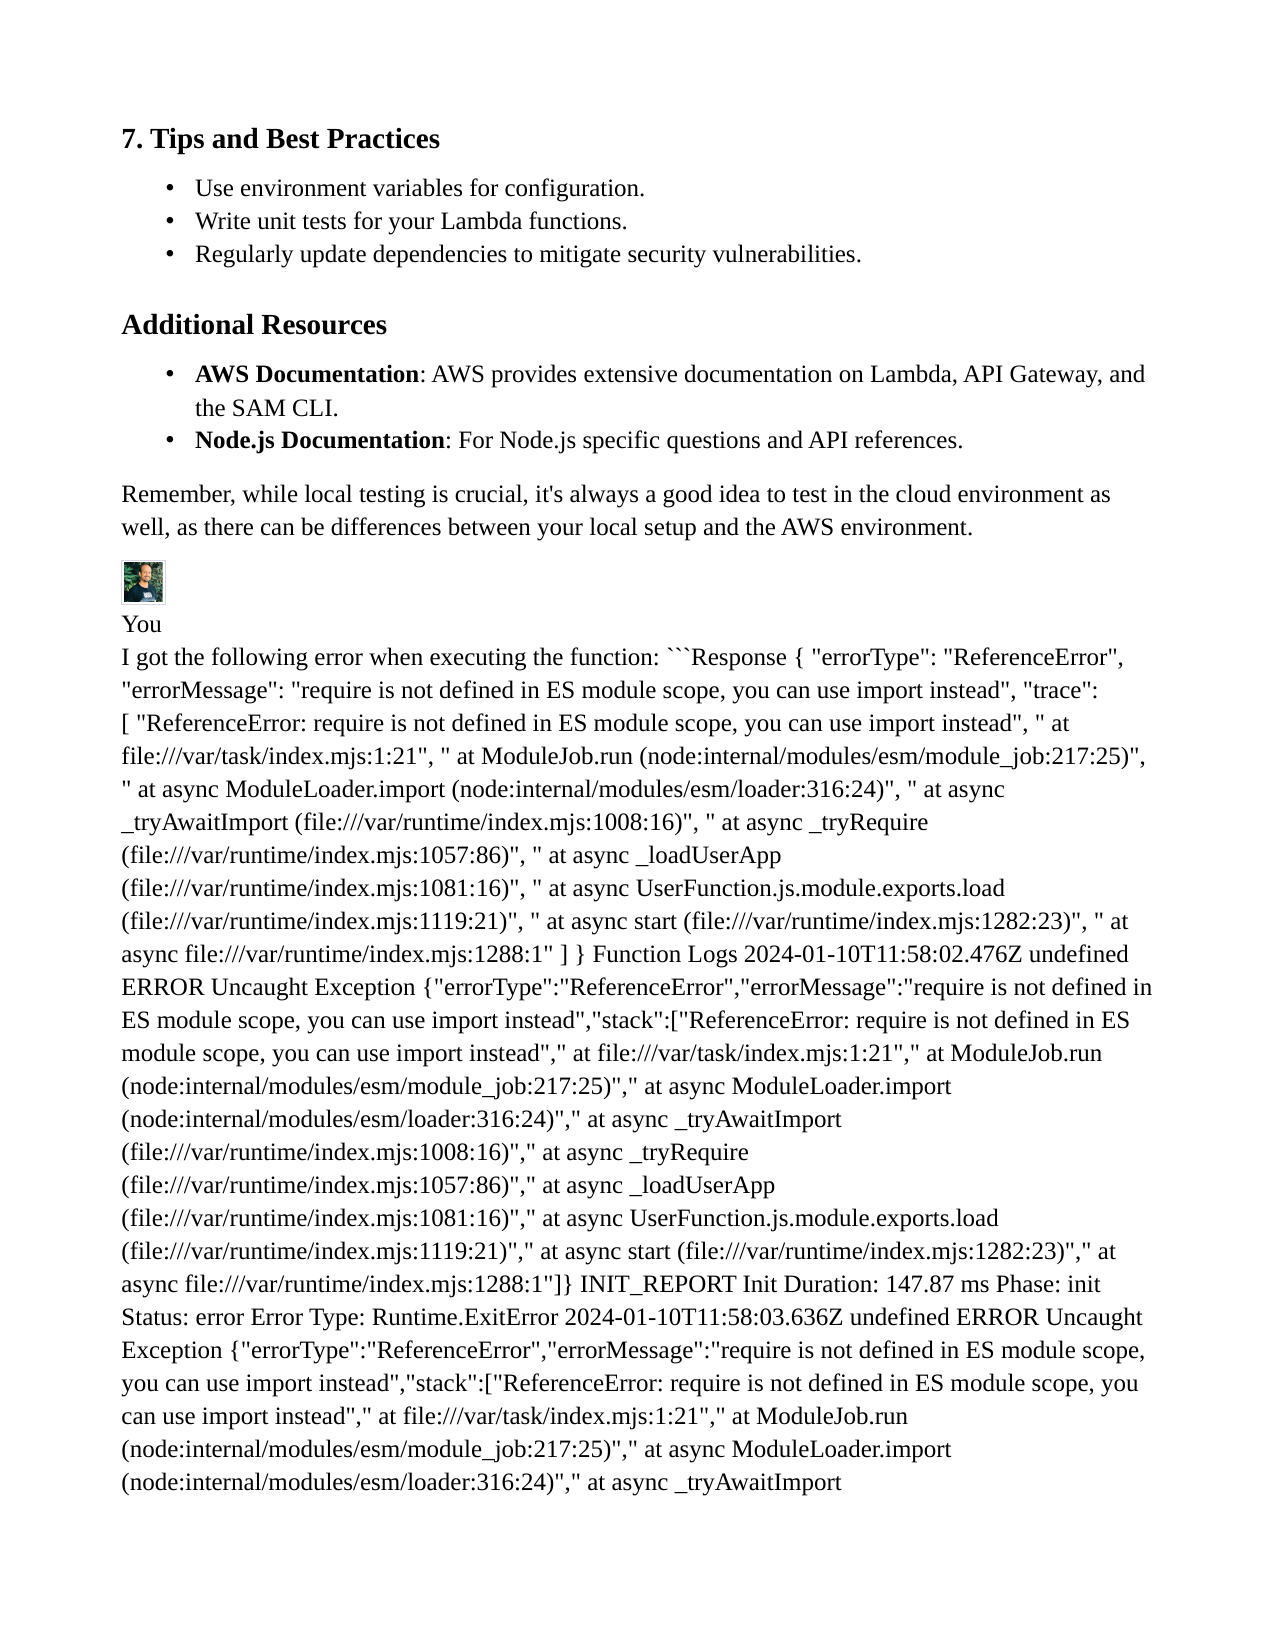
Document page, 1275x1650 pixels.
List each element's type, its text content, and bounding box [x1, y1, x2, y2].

list Node.js Documentation: For Node.js specific questions and API references. [162, 423, 1157, 457]
subtitle Additional Resources [118, 304, 1157, 344]
list Regularly update dependencies to mitigate security vulnerabilities. [162, 236, 1157, 271]
list Write unit tests for your Lambda functions. [162, 203, 1157, 235]
text I got the following error when executing the function: ```Response { "errorType": "ReferenceError", "errorMessage": "require is not defined in ES module scope, you can use import instead", "trace": [ "ReferenceError: require is not defined in ES module scope, you can use import instead", " at file:///var/task/index.mjs:1:21", " at ModuleJob.run (node:internal/modules/esm/module_job:217:25)", " at async ModuleLoader.import (node:internal/modules/esm/loader:316:24)", " at async _tryAwaitImport (file:///var/runtime/index.mjs:1008:16)", " at async _tryRequire (file:///var/runtime/index.mjs:1057:86)", " at async _loadUserApp (file:///var/runtime/index.mjs:1081:16)", " at async UserFunction.js.module.exports.load (file:///var/runtime/index.mjs:1119:21)", " at async start (file:///var/runtime/index.mjs:1282:23)", " at async file:///var/runtime/index.mjs:1288:1" ] } Function Logs 2024-01-10T11:58:02.476Z undefined ERROR Uncaught Exception {"errorType":"ReferenceError","errorMessage":"require is not defined in ES module scope, you can use import instead","stack":["ReferenceError: require is not defined in ES module scope, you can use import instead"," at file:///var/task/index.mjs:1:21"," at ModuleJob.run (node:internal/modules/esm/module_job:217:25)"," at async ModuleLoader.import (node:internal/modules/esm/loader:316:24)"," at async _tryAwaitImport (file:///var/runtime/index.mjs:1008:16)"," at async _tryRequire (file:///var/runtime/index.mjs:1057:86)"," at async _loadUserApp (file:///var/runtime/index.mjs:1081:16)"," at async UserFunction.js.module.exports.load (file:///var/runtime/index.mjs:1119:21)"," at async start (file:///var/runtime/index.mjs:1282:23)"," at async file:///var/runtime/index.mjs:1288:1"]} INIT_REPORT Init Duration: 147.87 ms Phase: init Status: error Error Type: Runtime.ExitError 2024-01-10T11:58:03.636Z undefined ERROR Uncaught Exception {"errorType":"ReferenceError","errorMessage":"require is not defined in ES module scope, you can use import instead","stack":["ReferenceError: require is not defined in ES module scope, you can use import instead"," at file:///var/task/index.mjs:1:21"," at ModuleJob.run (node:internal/modules/esm/module_job:217:25)"," at async ModuleLoader.import (node:internal/modules/esm/loader:316:24)"," at async _tryAwaitImport [118, 639, 1157, 1499]
picture [124, 562, 163, 602]
list Use environment variables for configuration. [162, 170, 1157, 202]
text You [118, 606, 1157, 637]
subtitle 7. Tips and Best Practices [118, 118, 1157, 158]
text Remember, while local testing is crucial, it's always a good idea to test in the cloud environment as well, as there can be differences between your local setup and the AWS environment. [118, 476, 1157, 541]
list AWS Documentation: AWS provides extensive documentation on Lambda, API Gateway, and the SAM CLI. [162, 357, 1157, 421]
